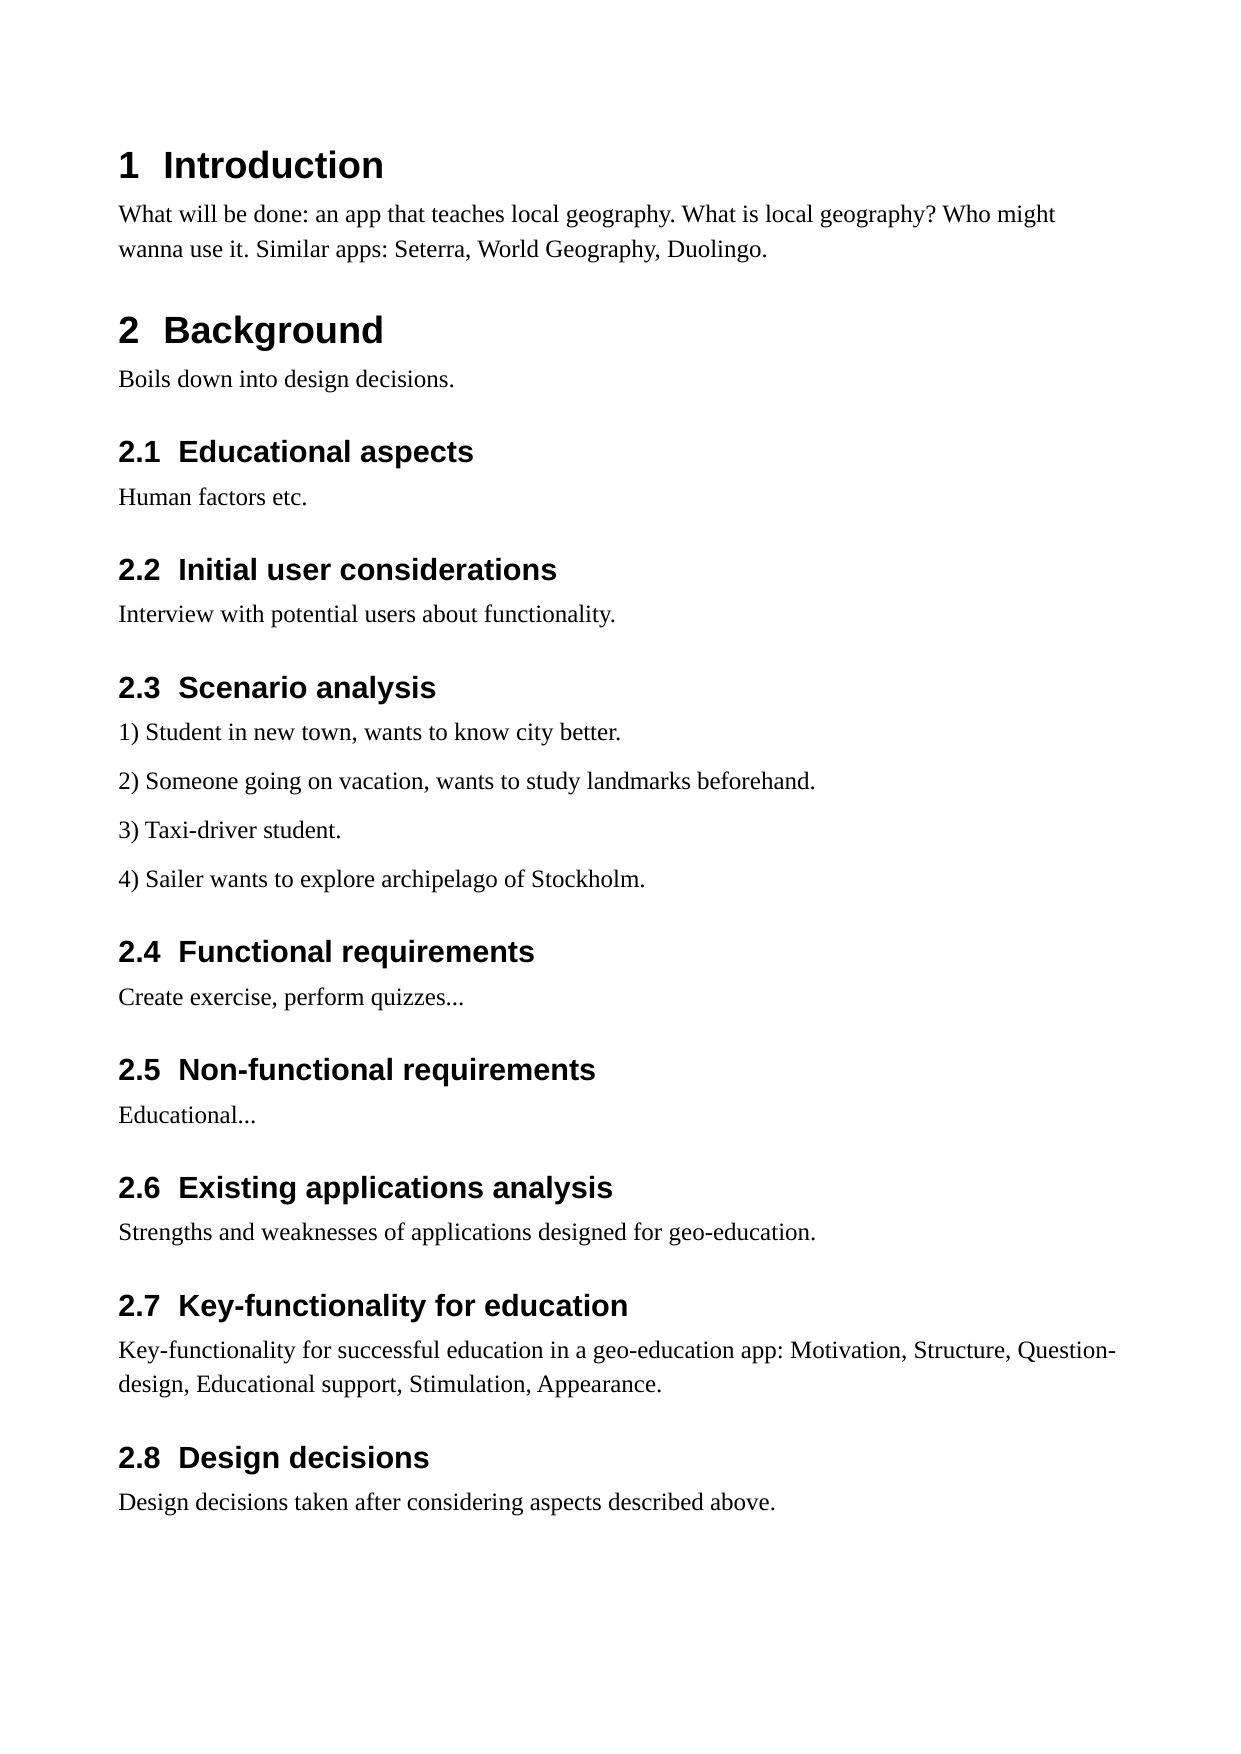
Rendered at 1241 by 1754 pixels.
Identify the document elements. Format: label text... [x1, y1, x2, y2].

subtitle Design decisions [118, 1439, 1122, 1475]
subtitle Non-functional requirements [118, 1052, 1122, 1087]
text 3) Taxi-driver student. [118, 815, 1122, 844]
text Key-functionality for successful education in a geo-education app: Motivation, Structure, Question-design, Educational support, Stimulation, Appearance. [118, 1335, 1122, 1398]
text What will be done: an app that teaches local geography. What is local geography? Who might wanna use it. Similar apps: Seterra, World Geography, Duolingo. [118, 199, 1122, 262]
subtitle Existing applications analysis [118, 1169, 1122, 1205]
text Educational... [118, 1100, 1122, 1128]
text Design decisions taken after considering aspects described above. [118, 1487, 1122, 1516]
text Create exercise, perform quizzes... [118, 982, 1122, 1011]
text 1) Student in new town, wants to know city better. [118, 717, 1122, 746]
text 4) Sailer wants to explore archipelago of Stockholm. [118, 864, 1122, 893]
subtitle Scenario analysis [118, 669, 1122, 704]
subtitle Functional requirements [118, 934, 1122, 969]
subtitle Introduction [118, 143, 1122, 187]
subtitle Key-functionality for education [118, 1287, 1122, 1323]
subtitle Educational aspects [118, 434, 1122, 469]
subtitle Background [118, 308, 1122, 351]
text 2) Someone going on vacation, wants to study landmarks beforehand. [118, 766, 1122, 795]
text Human factors etc. [118, 482, 1122, 510]
text Strengths and weaknesses of applications designed for geo-education. [118, 1217, 1122, 1246]
text Interview with potential users about functionality. [118, 599, 1122, 628]
subtitle Initial user considerations [118, 552, 1122, 587]
text Boils down into design decisions. [118, 364, 1122, 393]
